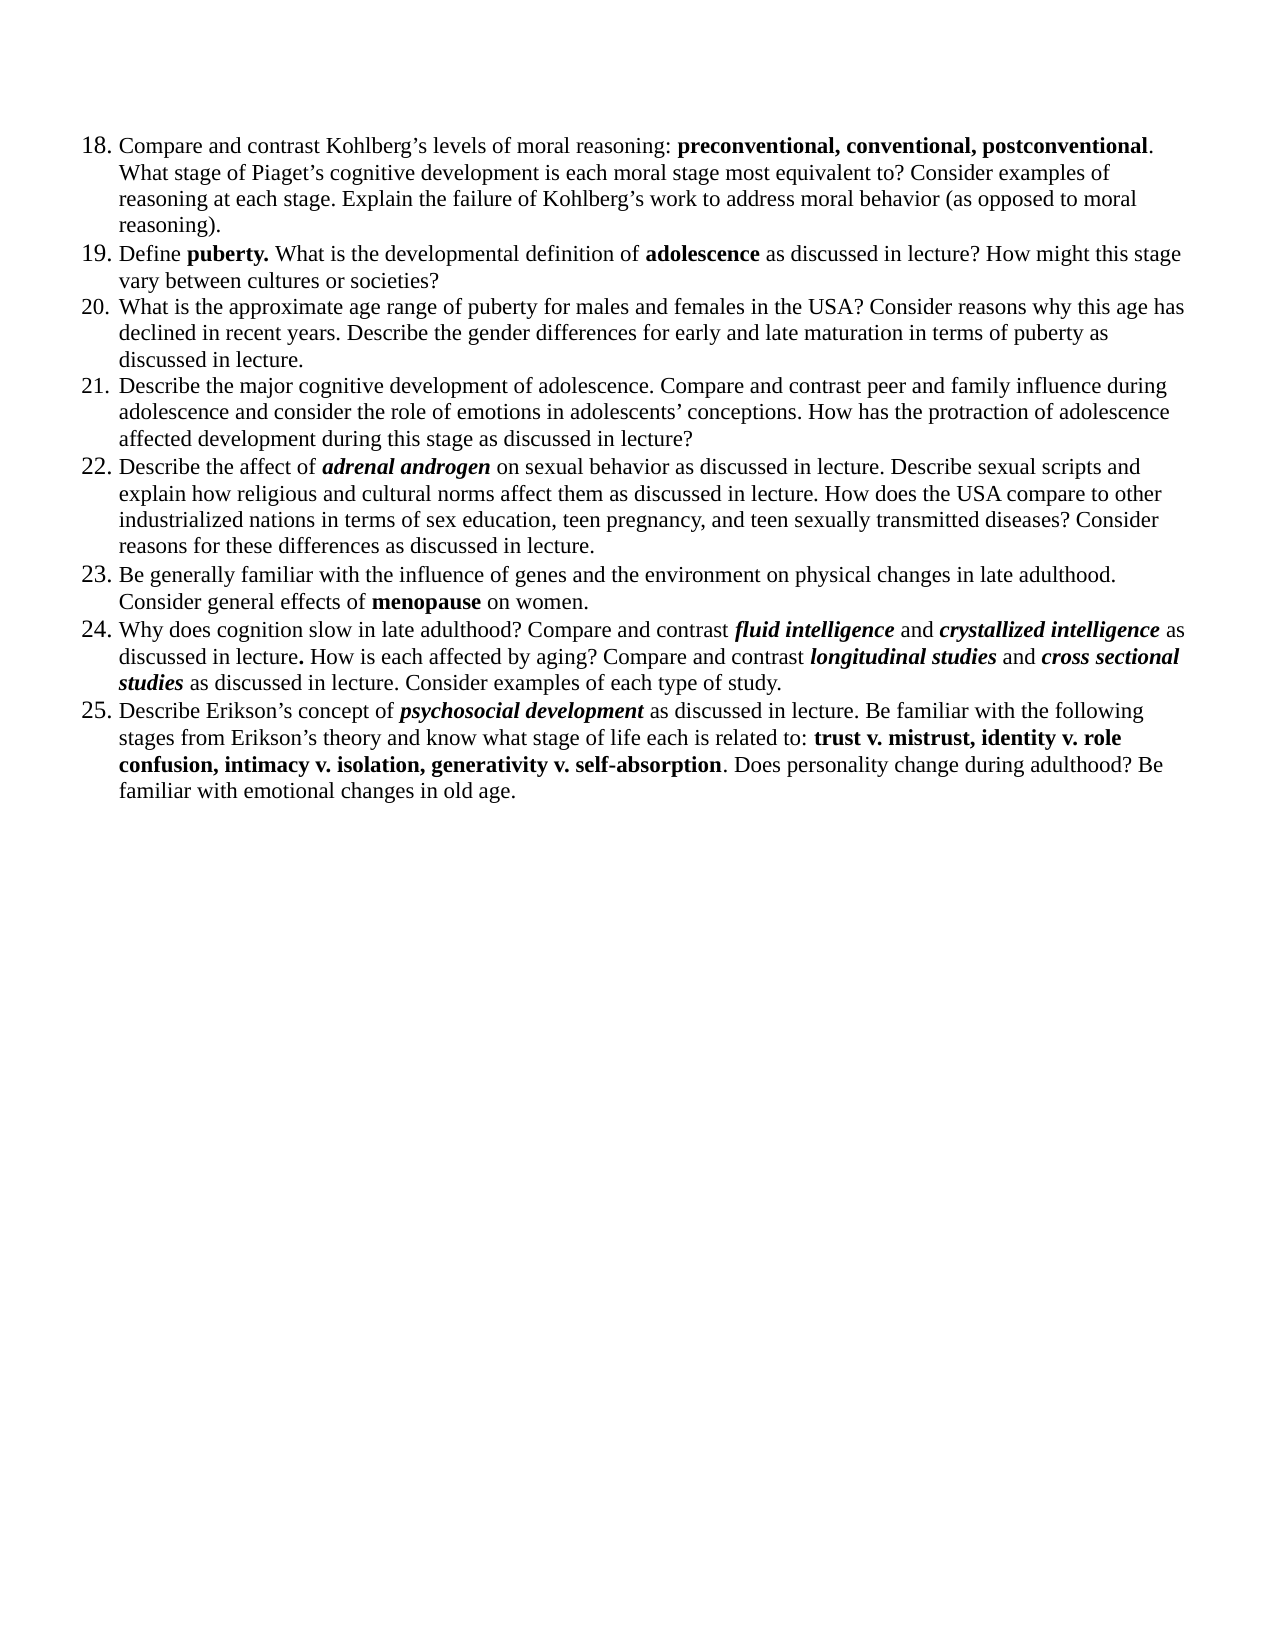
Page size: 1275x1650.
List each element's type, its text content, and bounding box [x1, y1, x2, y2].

list Describe the affect of adrenal androgen on sexual behavior as discussed in lecture. Describe sexual scripts and explain how religious and cultural norms affect them as discussed in lecture. How does the USA compare to other industrialized nations in terms of sex education, teen pregnancy, and teen sexually transmitted diseases? Consider reasons for these differences as discussed in lecture. [81, 451, 1200, 559]
list Compare and contrast Kohlberg’s levels of moral reasoning: preconventional, conventional, postconventional. What stage of Piaget’s cognitive development is each moral stage most equivalent to? Consider examples of reasoning at each stage. Explain the failure of Kohlberg’s work to address moral behavior (as opposed to moral reasoning). [81, 130, 1200, 238]
list Why does cognition slow in late adulthood? Compare and contrast fluid intelligence and crystallized intelligence as discussed in lecture. How is each affected by aging? Compare and contrast longitudinal studies and cross sectional studies as discussed in lecture. Consider examples of each type of study. [81, 614, 1200, 696]
list Define puberty. What is the developmental definition of adolescence as discussed in lecture? How might this stage vary between cultures or societies? [81, 238, 1200, 293]
list Describe Erikson’s concept of psychosocial development as discussed in lecture. Be familiar with the following stages from Erikson’s theory and know what stage of life each is related to: trust v. mistrust, identity v. role confusion, intimacy v. isolation, generativity v. self-absorption. Does personality change during adulthood? Be familiar with emotional changes in old age. [81, 696, 1200, 803]
list What is the approximate age range of puberty for males and females in the USA? Consider reasons why this age has declined in recent years. Describe the gender differences for early and late maturation in terms of puberty as discussed in lecture. [81, 293, 1200, 372]
list Be generally familiar with the influence of genes and the environment on physical changes in late adulthood. Consider general effects of menopause on women. [81, 559, 1200, 614]
list Describe the major cognitive development of adolescence. Compare and contrast peer and family influence during adolescence and consider the role of emotions in adolescents’ conceptions. How has the protraction of adolescence affected development during this stage as discussed in lecture? [81, 372, 1200, 451]
